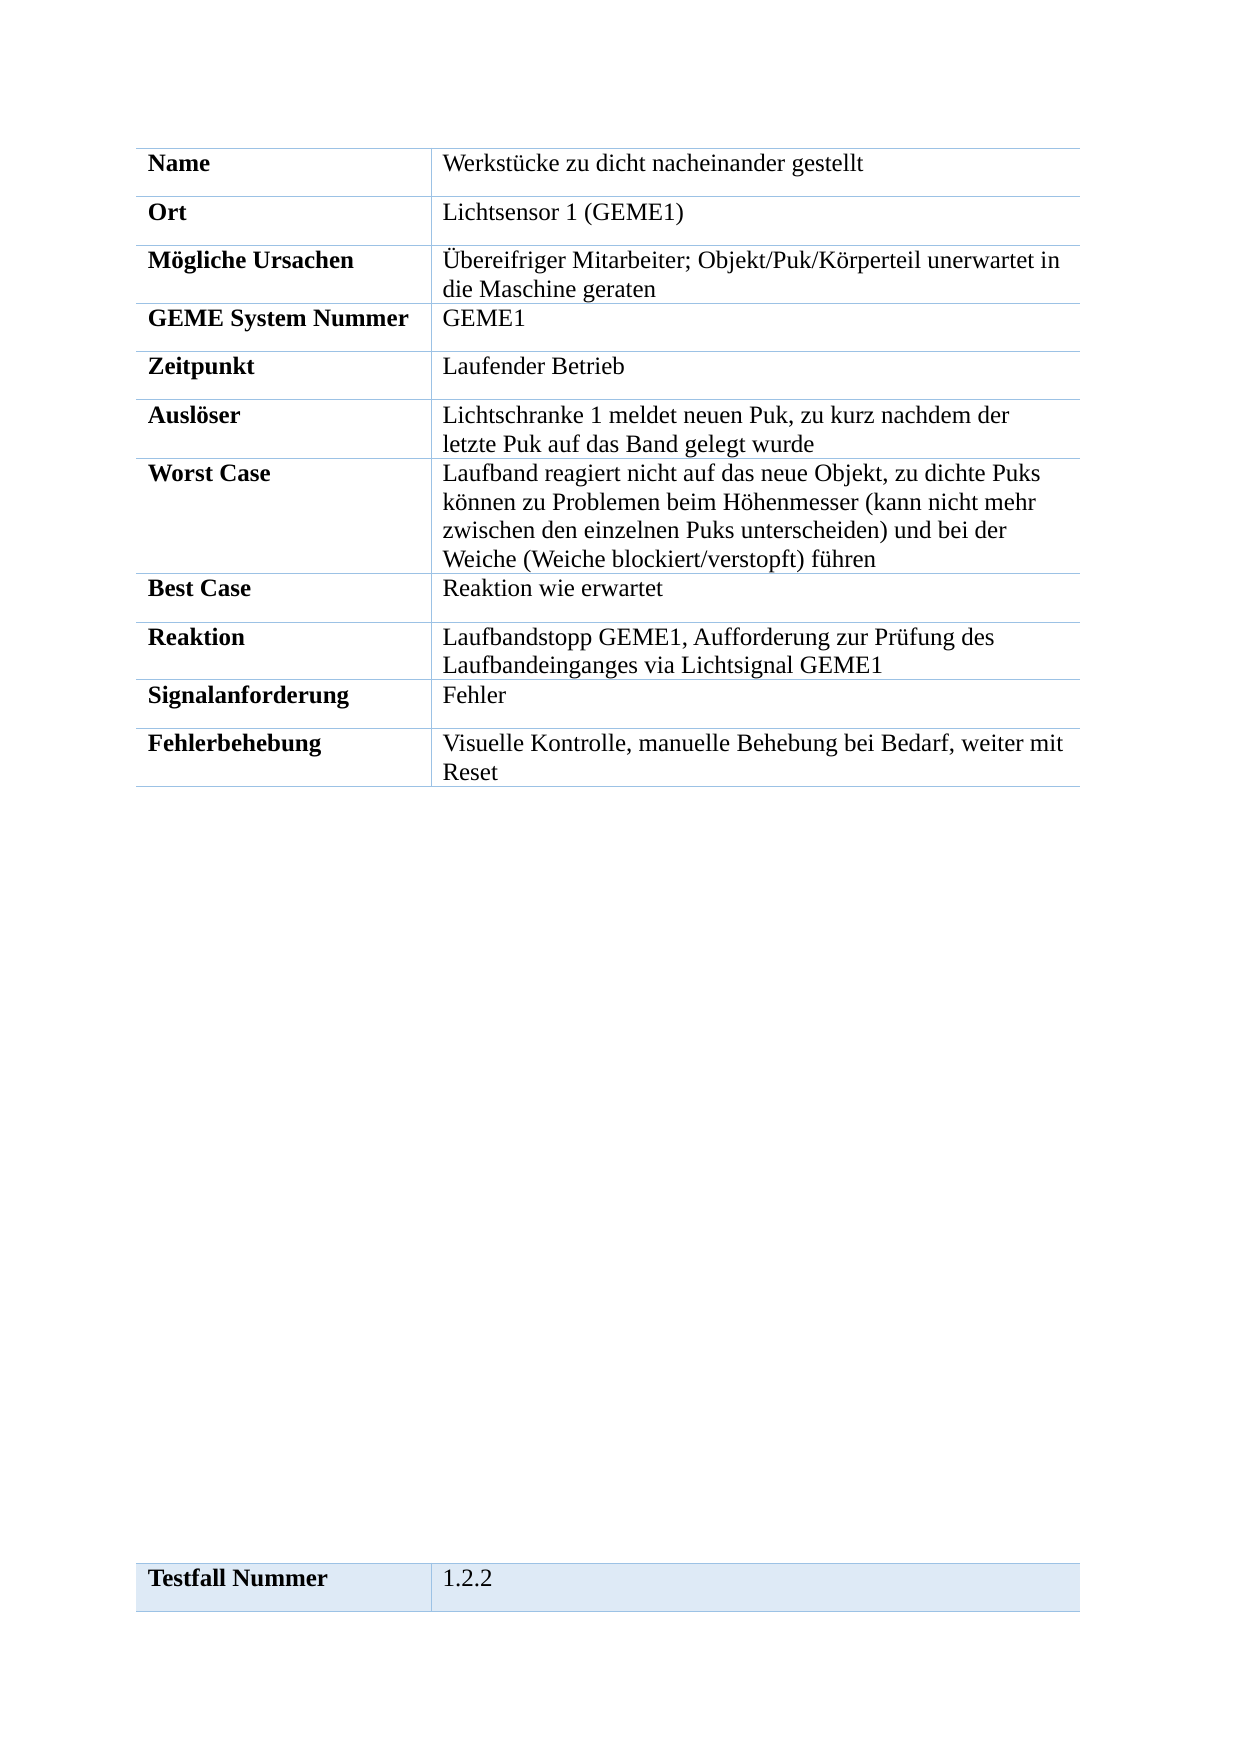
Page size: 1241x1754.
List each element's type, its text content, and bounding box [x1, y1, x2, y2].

table_cell Reaktion [136, 623, 431, 679]
table_cell Signalanforderung [136, 680, 431, 728]
table_header Testfall Nummer [136, 1564, 431, 1611]
table_cell Fehler [432, 680, 1080, 728]
table_cell Worst Case [136, 459, 431, 573]
table_cell Laufband reagiert nicht auf das neue Objekt, zu dichte Puks können zu Problemen beim Höhenmesser (kann nicht mehr zwischen den einzelnen Puks unterscheiden) und bei der Weiche (Weiche blockiert/verstopft) führen [432, 459, 1080, 573]
table_cell Übereifriger Mitarbeiter; Objekt/Puk/Körperteil unerwartet in die Maschine geraten [432, 246, 1080, 302]
table_cell Fehlerbehebung [136, 729, 431, 786]
table_cell GEME System Nummer [136, 304, 431, 351]
table_cell GEME1 [432, 304, 1080, 351]
table_cell Laufender Betrieb [432, 352, 1080, 399]
table_cell Auslöser [136, 400, 431, 457]
table_cell Reaktion wie erwartet [432, 574, 1080, 621]
table_cell Ort [136, 197, 431, 244]
table_cell Lichtschranke 1 meldet neuen Puk, zu kurz nachdem der letzte Puk auf das Band gelegt wurde [432, 400, 1080, 457]
table_cell Mögliche Ursachen [136, 246, 431, 302]
table_header 1.2.2 [432, 1564, 1080, 1611]
table_cell Werkstücke zu dicht nacheinander gestellt [432, 149, 1080, 196]
table_cell Best Case [136, 574, 431, 621]
table_cell Name [136, 149, 431, 196]
table_cell Laufbandstopp GEME1, Aufforderung zur Prüfung des Laufbandeinganges via Lichtsignal GEME1 [432, 623, 1080, 679]
table_cell Visuelle Kontrolle, manuelle Behebung bei Bedarf, weiter mit Reset [432, 729, 1080, 786]
table_cell Zeitpunkt [136, 352, 431, 399]
table_cell Lichtsensor 1 (GEME1) [432, 197, 1080, 244]
